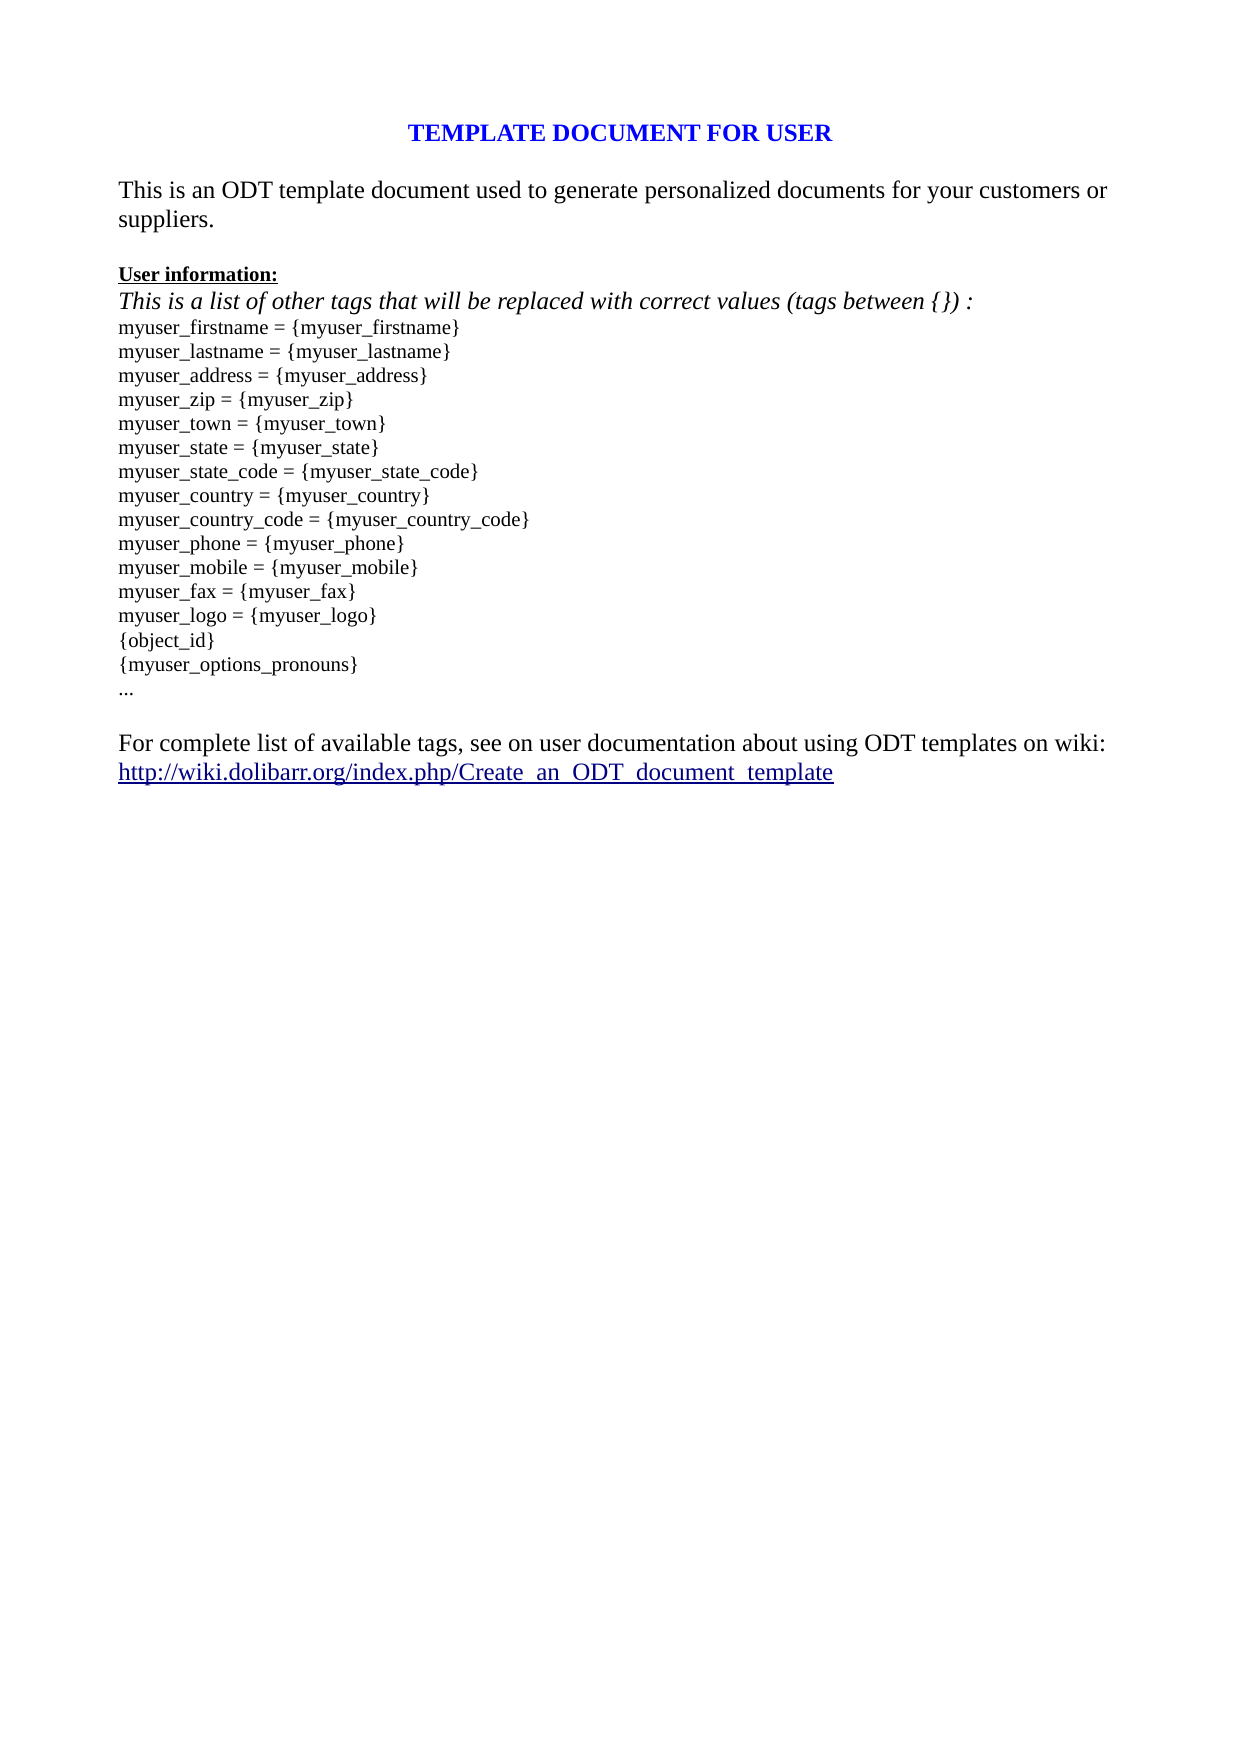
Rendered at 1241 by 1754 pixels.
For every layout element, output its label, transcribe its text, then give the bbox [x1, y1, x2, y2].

text For complete list of available tags, see on user documentation about using ODT templates on wiki: [118, 728, 1122, 757]
text myuser_country_code = {myuser_country_code} [118, 507, 1122, 531]
text {myuser_options_pronouns} [118, 652, 1122, 676]
text myuser_phone = {myuser_phone} [118, 531, 1122, 555]
text myuser_state_code = {myuser_state_code} [118, 459, 1122, 483]
text myuser_zip = {myuser_zip} [118, 387, 1122, 411]
text myuser_address = {myuser_address} [118, 363, 1122, 387]
text myuser_logo = {myuser_logo} [118, 603, 1122, 627]
text {object_id} [118, 627, 1122, 652]
text myuser_town = {myuser_town} [118, 411, 1122, 435]
text myuser_fax = {myuser_fax} [118, 579, 1122, 603]
text TEMPLATE DOCUMENT FOR USER [118, 118, 1122, 147]
text User information: [118, 262, 1122, 286]
text myuser_country = {myuser_country} [118, 483, 1122, 507]
text myuser_mobile = {myuser_mobile} [118, 555, 1122, 579]
text myuser_firstname = {myuser_firstname} [118, 315, 1122, 339]
text ... [118, 676, 1122, 700]
text myuser_state = {myuser_state} [118, 435, 1122, 459]
text This is a list of other tags that will be replaced with correct values (tags between {}) : [118, 286, 1122, 315]
text myuser_lastname = {myuser_lastname} [118, 339, 1122, 363]
text http://wiki.dolibarr.org/index.php/Create_an_ODT_document_template [118, 757, 1122, 786]
text This is an ODT template document used to generate personalized documents for your customers or suppliers. [118, 176, 1122, 233]
